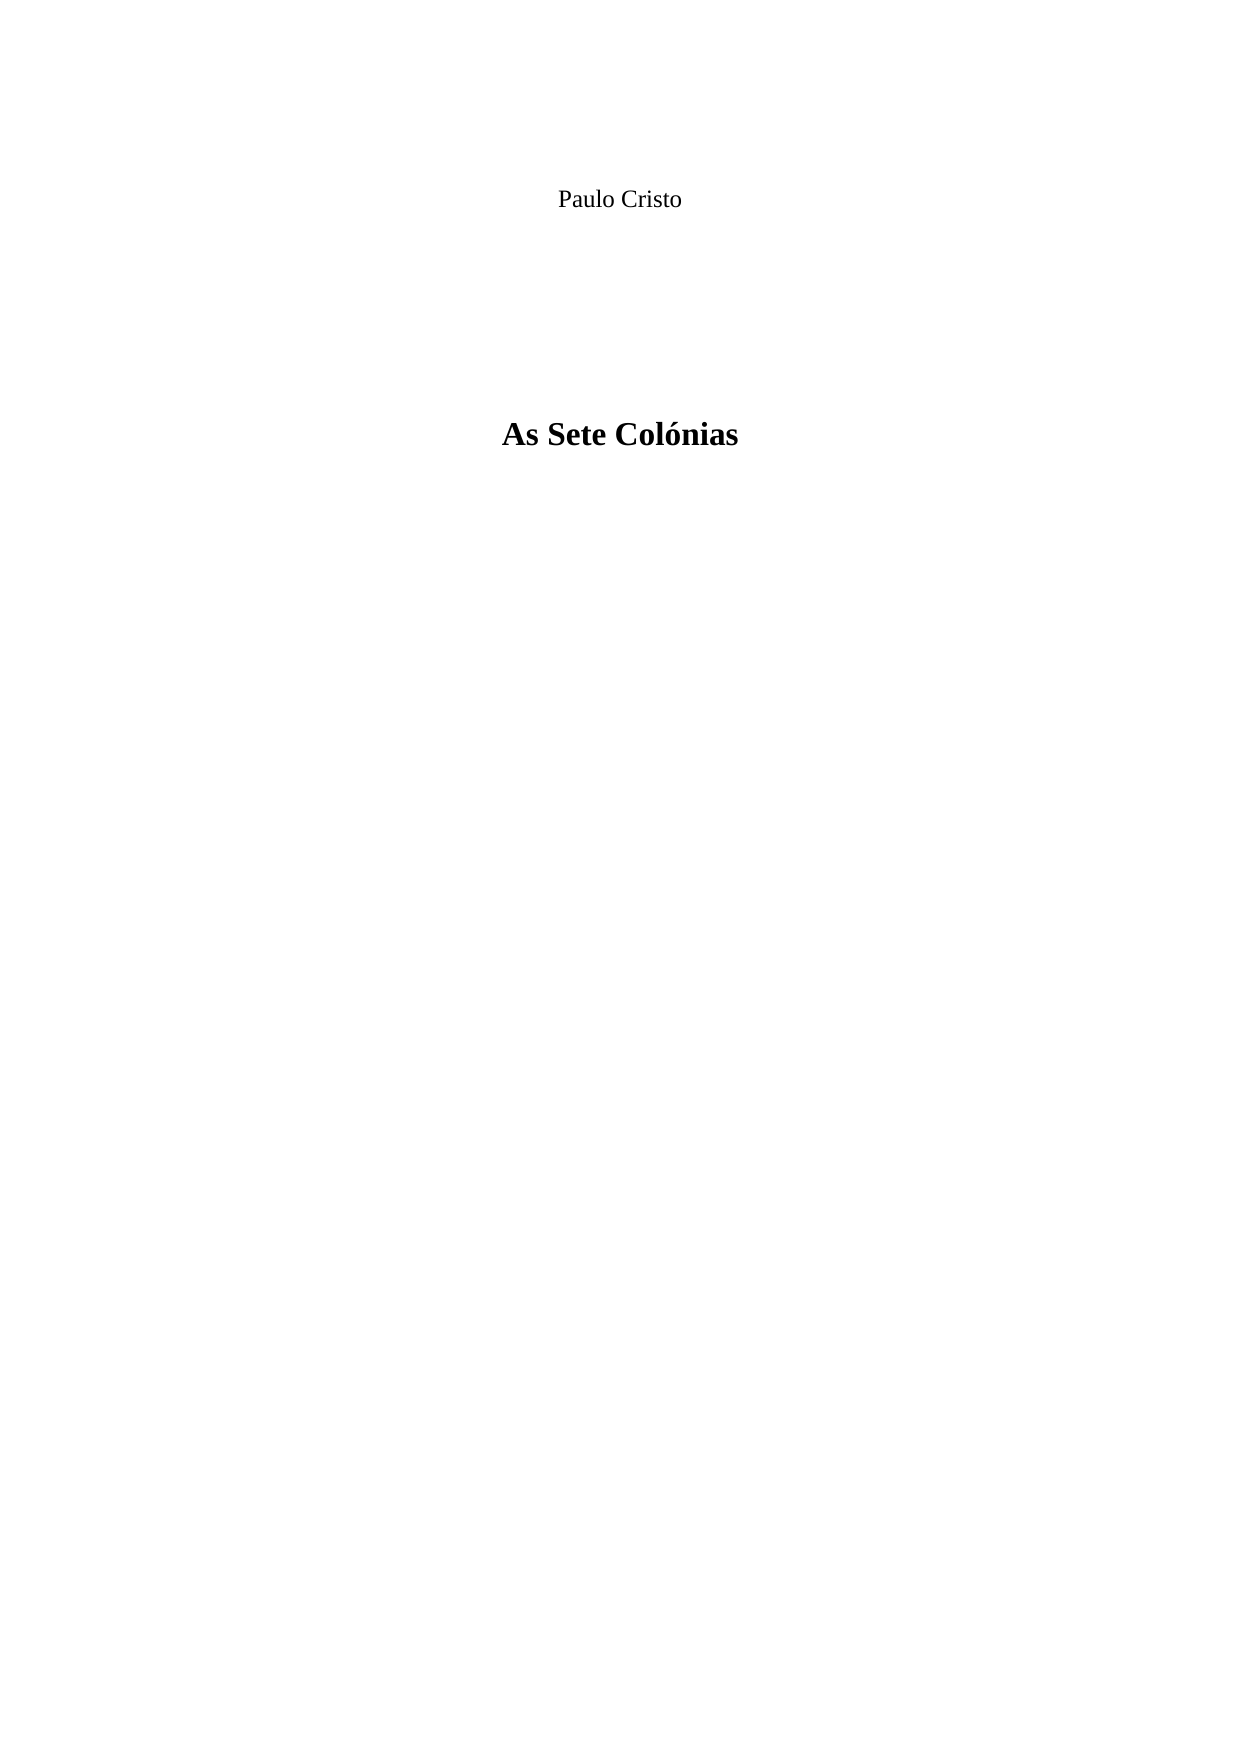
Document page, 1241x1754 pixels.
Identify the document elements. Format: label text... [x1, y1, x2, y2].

text As Sete Colónias [118, 414, 1122, 453]
text Paulo Cristo [118, 184, 1122, 213]
